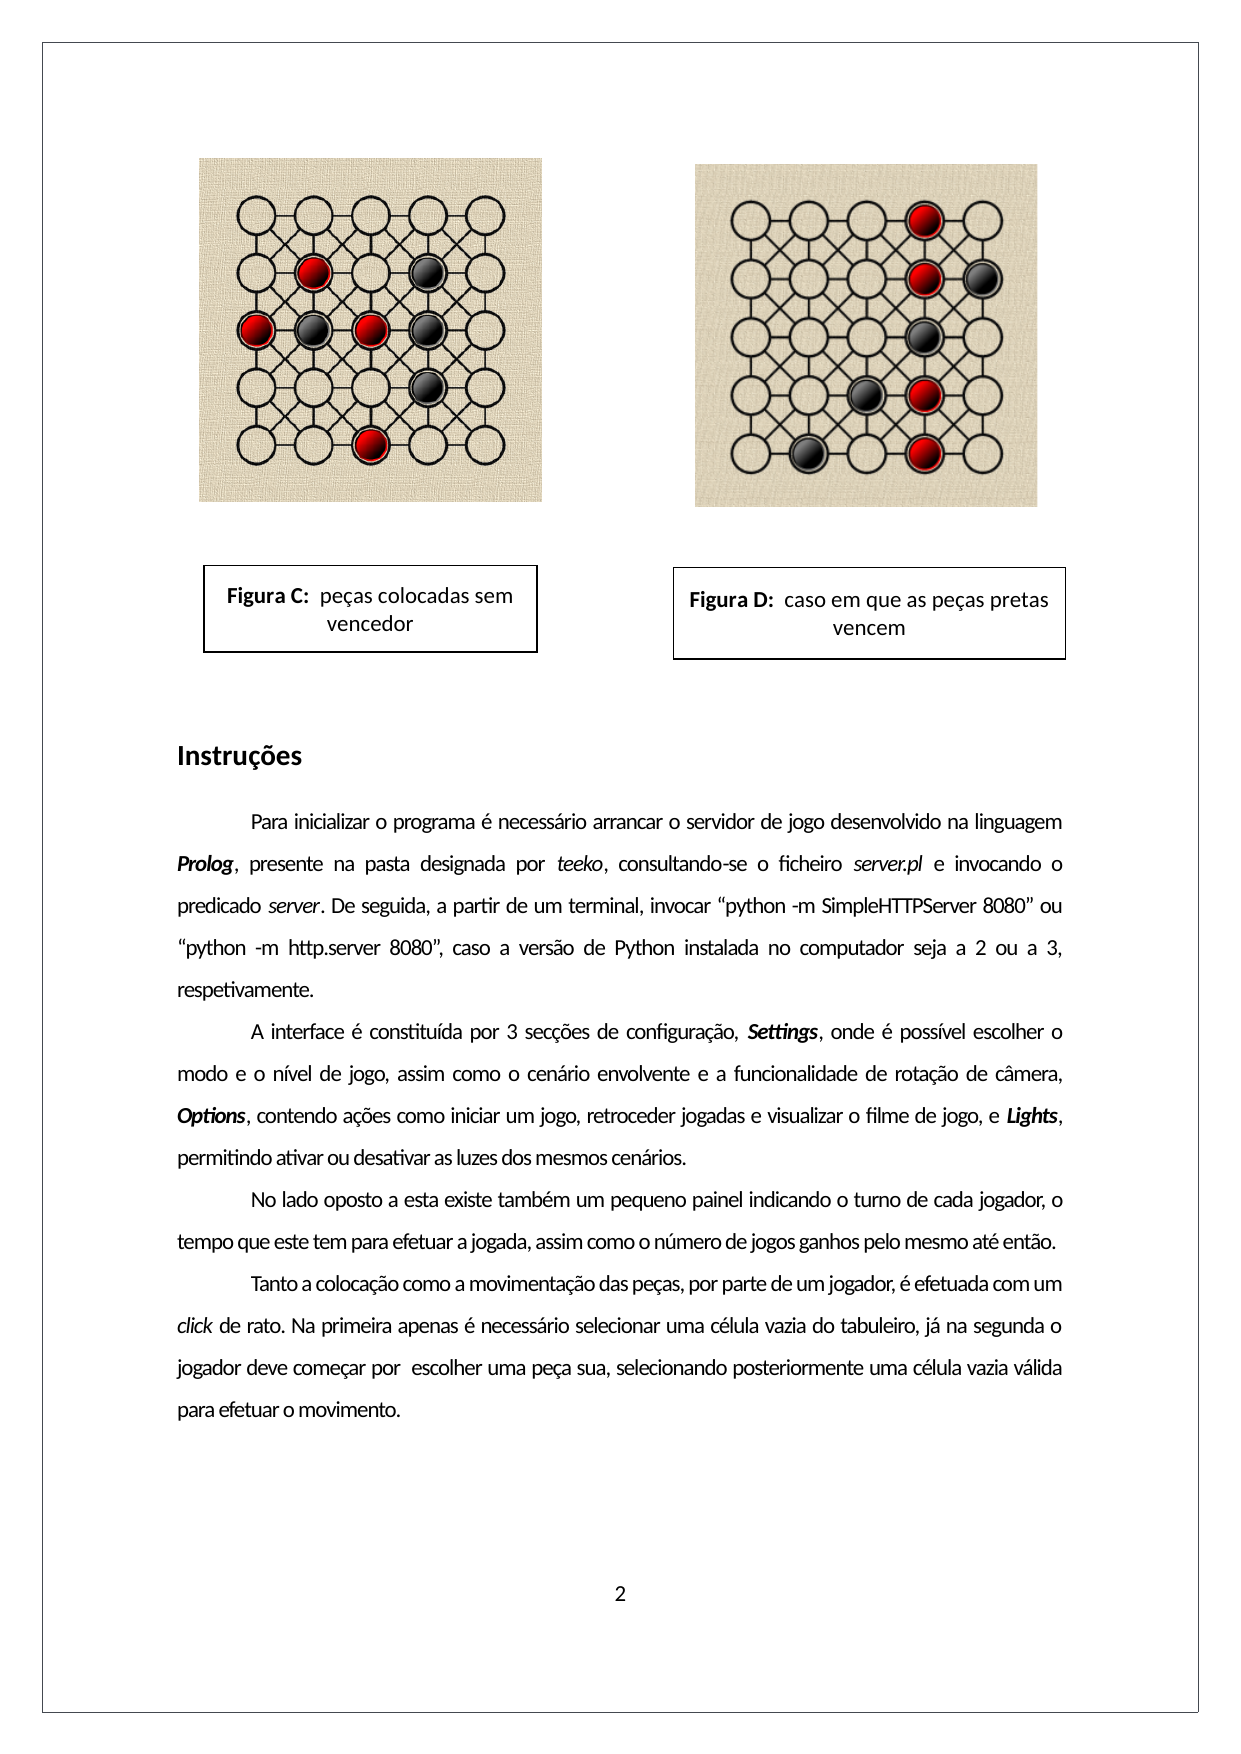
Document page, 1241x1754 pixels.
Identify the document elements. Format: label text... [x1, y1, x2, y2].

text Instruções [177, 737, 1063, 773]
picture [695, 164, 1038, 507]
text No lado oposto a esta existe também um pequeno painel indicando o turno de cada jogador, o tempo que este tem para efetuar a jogada, assim como o número de jogos ganhos pelo mesmo até então. [177, 1185, 1063, 1255]
text A interface é constituída por 3 secções de configuração, Settings, onde é possível escolher o modo e o nível de jogo, assim como o cenário envolvente e a funcionalidade de rotação de câmera, Options, contendo ações como iniciar um jogo, retroceder jogadas e visualizar o filme de jogo, e Lights, permitindo ativar ou desativar as luzes dos mesmos cenários. [177, 1017, 1063, 1171]
picture [199, 158, 542, 502]
text Para inicializar o programa é necessário arrancar o servidor de jogo desenvolvido na linguagem Prolog, presente na pasta designada por teeko, consultando-se o ficheiro server.pl e invocando o predicado server. De seguida, a partir de um terminal, invocar “python -m SimpleHTTPServer 8080” ou “python -m http.server 8080”, caso a versão de Python instalada no computador seja a 2 ou a 3, respetivamente. [177, 807, 1063, 1003]
text Tanto a colocação como a movimentação das peças, por parte de um jogador, é efetuada com um click de rato. Na primeira apenas é necessário selecionar uma célula vazia do tabuleiro, já na segunda o jogador deve começar por escolher uma peça sua, selecionando posteriormente uma célula vazia válida para efetuar o movimento. [177, 1269, 1063, 1423]
